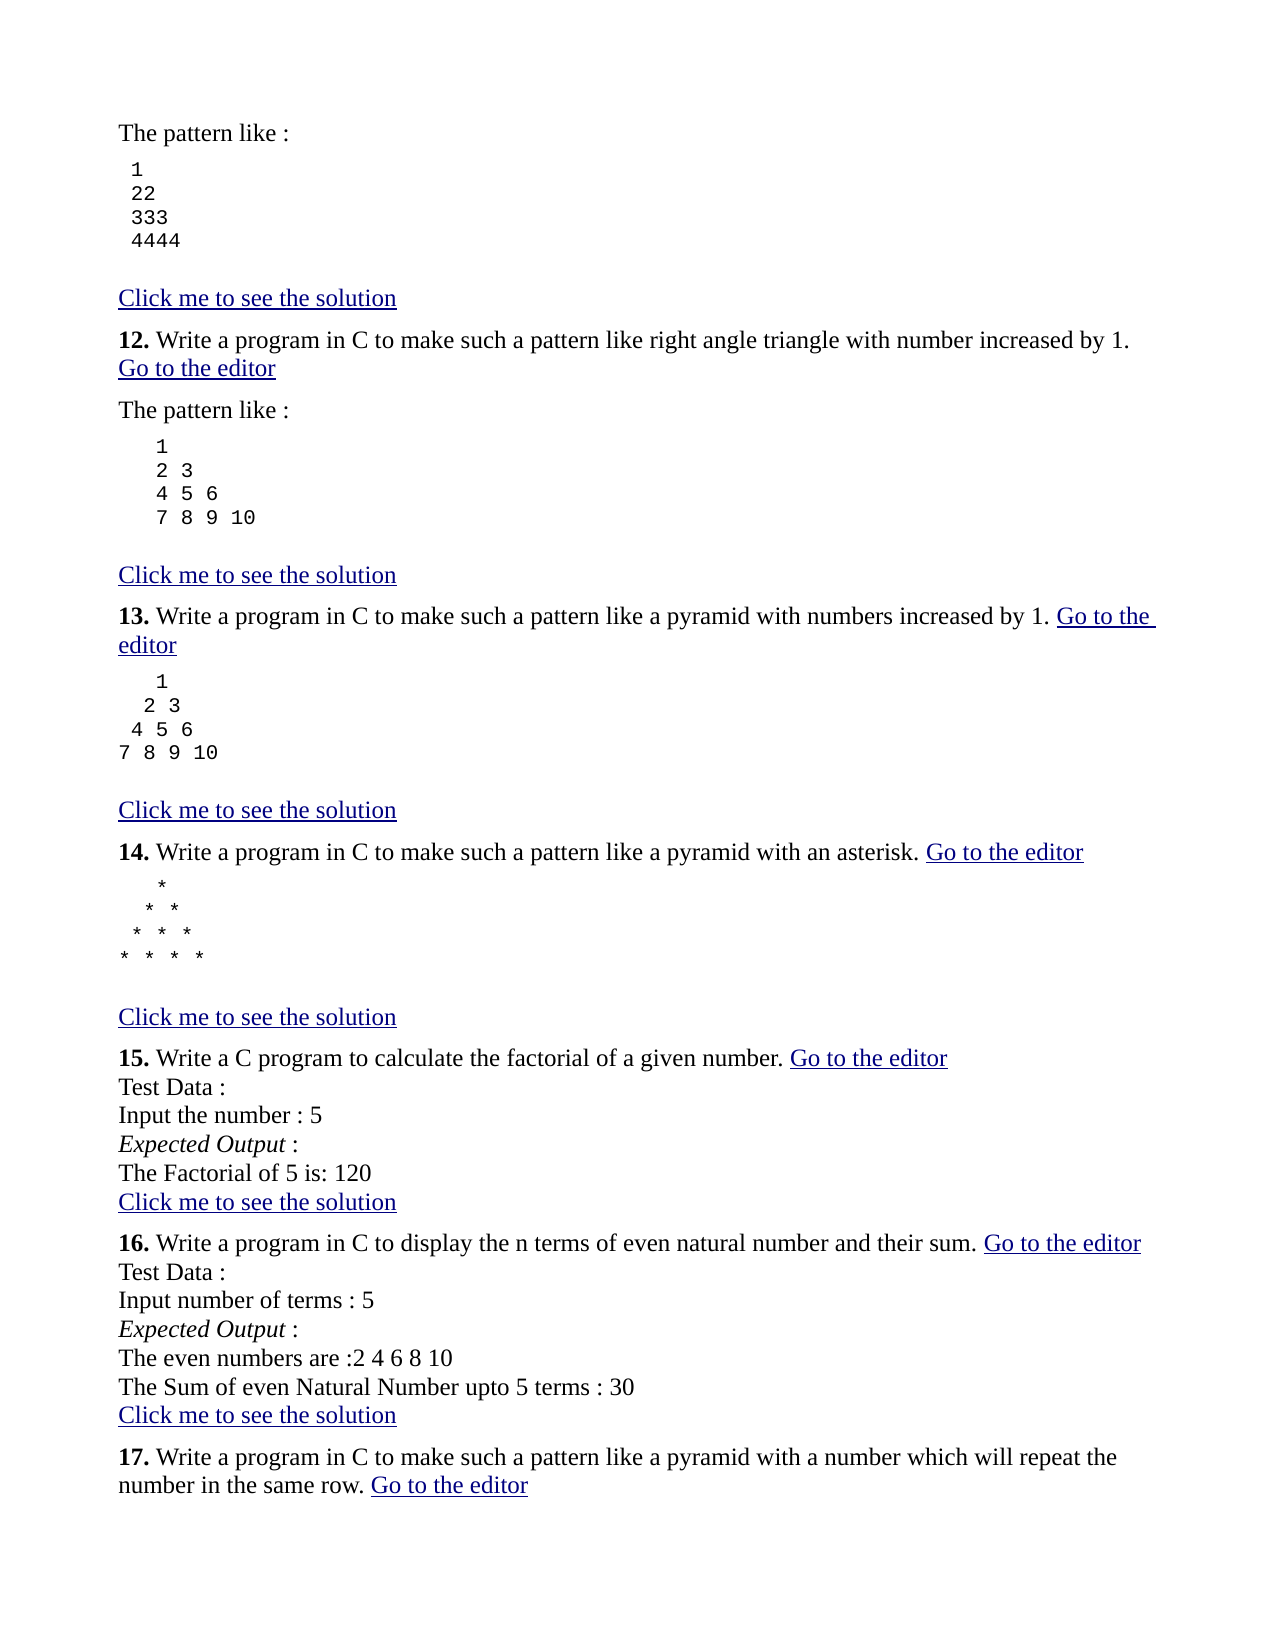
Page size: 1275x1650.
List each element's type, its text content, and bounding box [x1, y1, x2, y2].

text 1 [118, 671, 1157, 695]
text Click me to see the solution [118, 560, 1157, 589]
text 4 5 6 [118, 483, 1157, 507]
text 12. Write a program in C to make such a pattern like right angle triangle with number increased by 1. Go to the editor [118, 325, 1157, 382]
text 2 3 [118, 459, 1157, 483]
text 13. Write a program in C to make such a pattern like a pyramid with numbers increased by 1. Go to the editor [118, 601, 1157, 659]
text 4444 [118, 230, 1157, 254]
text 16. Write a program in C to display the n terms of even natural number and their sum. Go to the editor Test Data : Input number of terms : 5 Expected Output : The even numbers are :2 4 6 8 10 The Sum of even Natural Number upto 5 terms : 30 Click me to see the solution [118, 1228, 1157, 1429]
text * * * [118, 925, 1157, 949]
text 22 [118, 183, 1157, 207]
text * * * * [118, 949, 1157, 972]
text 15. Write a C program to calculate the factorial of a given number. Go to the editor Test Data : Input the number : 5 Expected Output : The Factorial of 5 is: 120 Click me to see the solution [118, 1043, 1157, 1216]
text * * [118, 901, 1157, 925]
text * [118, 878, 1157, 901]
text 2 3 [118, 695, 1157, 718]
text 14. Write a program in C to make such a pattern like a pyramid with an asterisk. Go to the editor [118, 837, 1157, 865]
text 1 [118, 159, 1157, 183]
text Click me to see the solution [118, 1002, 1157, 1031]
text The pattern like : [118, 395, 1157, 423]
text 17. Write a program in C to make such a pattern like a pyramid with a number which will repeat the number in the same row. Go to the editor [118, 1442, 1157, 1499]
text The pattern like : [118, 118, 1157, 147]
text 1 [118, 436, 1157, 459]
text 7 8 9 10 [118, 507, 1157, 531]
text 333 [118, 207, 1157, 230]
text Click me to see the solution [118, 283, 1157, 312]
text Click me to see the solution [118, 795, 1157, 824]
text 4 5 6 [118, 718, 1157, 742]
text 7 8 9 10 [118, 742, 1157, 766]
